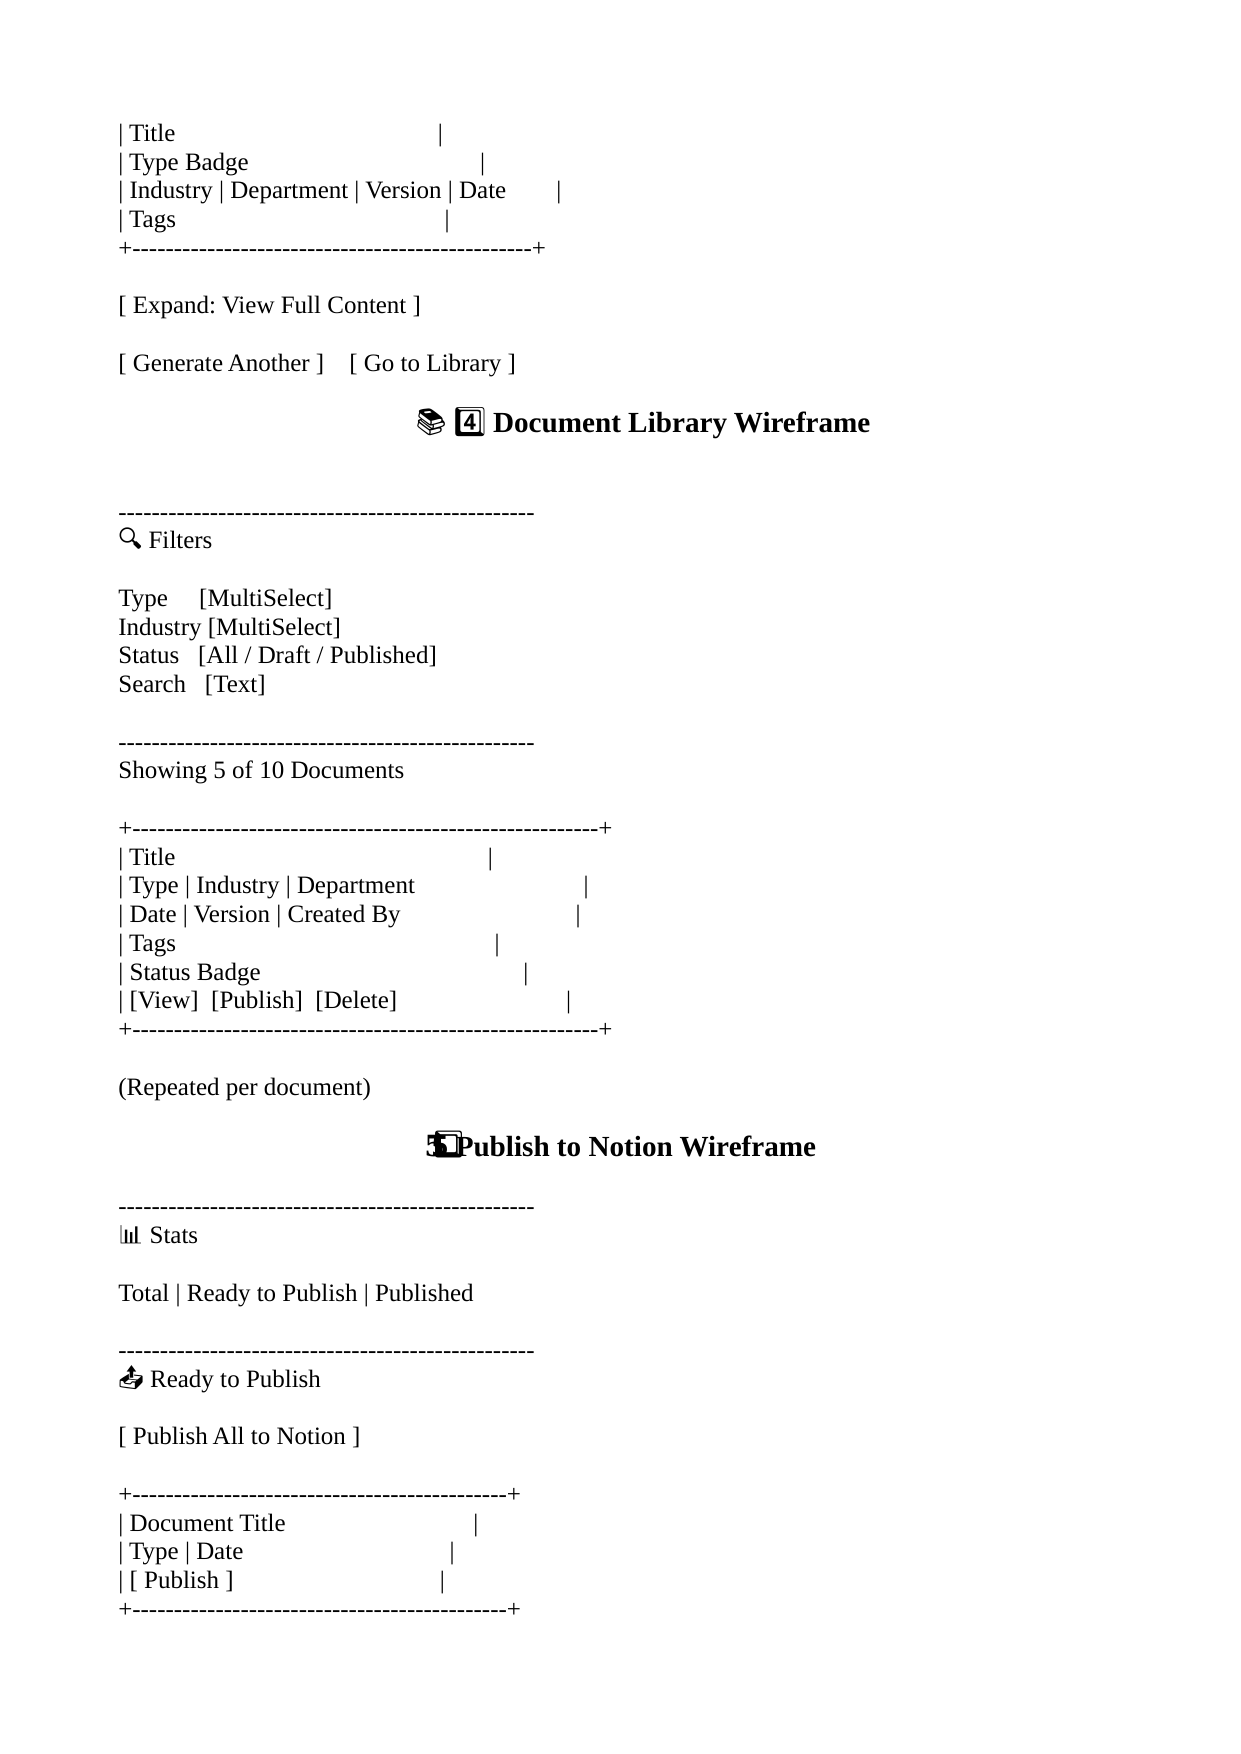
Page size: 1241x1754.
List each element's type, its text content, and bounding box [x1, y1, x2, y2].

text Showing 5 of 10 Documents [118, 755, 1122, 784]
text -------------------------------------------------- [118, 1335, 1122, 1364]
text | Title | [118, 118, 1122, 147]
text [ Expand: View Full Content ] [118, 291, 1122, 319]
text | Date | Version | Created By | [118, 899, 1122, 928]
text (Repeated per document) [118, 1072, 1122, 1100]
text +---------------------------------------------+ [118, 1479, 1122, 1508]
text Status [All / Draft / Published] [118, 640, 1122, 669]
text +--------------------------------------------------------+ [118, 1014, 1122, 1043]
text [ Publish All to Notion ] [118, 1421, 1122, 1450]
text 🔍 Filters [118, 525, 1122, 554]
text | Type | Date | [118, 1536, 1122, 1565]
text Search [Text] [118, 669, 1122, 698]
text Industry [MultiSelect] [118, 612, 1122, 640]
text +------------------------------------------------+ [118, 233, 1122, 262]
text Type [MultiSelect] [118, 583, 1122, 612]
text -------------------------------------------------- [118, 727, 1122, 755]
text -------------------------------------------------- [118, 497, 1122, 525]
text | [ Publish ] | [118, 1565, 1122, 1594]
text 📊 Stats [118, 1220, 1122, 1249]
text [ Generate Another ] [ Go to Library ] [118, 348, 1122, 377]
text | Type | Industry | Department | [118, 870, 1122, 899]
text | Tags | [118, 928, 1122, 957]
text -------------------------------------------------- [118, 1191, 1122, 1220]
text +--------------------------------------------------------+ [118, 813, 1122, 842]
text | Document Title | [118, 1508, 1122, 1536]
text | Type Badge | [118, 147, 1122, 176]
text 📤 Ready to Publish [118, 1364, 1122, 1393]
text | [View] [Publish] [Delete] | [118, 985, 1122, 1014]
text 📚 4️⃣ Document Library Wireframe [118, 406, 1122, 439]
text | Title | [118, 842, 1122, 870]
text | Tags | [118, 204, 1122, 233]
text 🚀 5️⃣ Publish to Notion Wireframe [118, 1129, 1122, 1163]
text | Status Badge | [118, 957, 1122, 985]
text | Industry | Department | Version | Date | [118, 176, 1122, 204]
text +---------------------------------------------+ [118, 1594, 1122, 1623]
text Total | Ready to Publish | Published [118, 1278, 1122, 1306]
